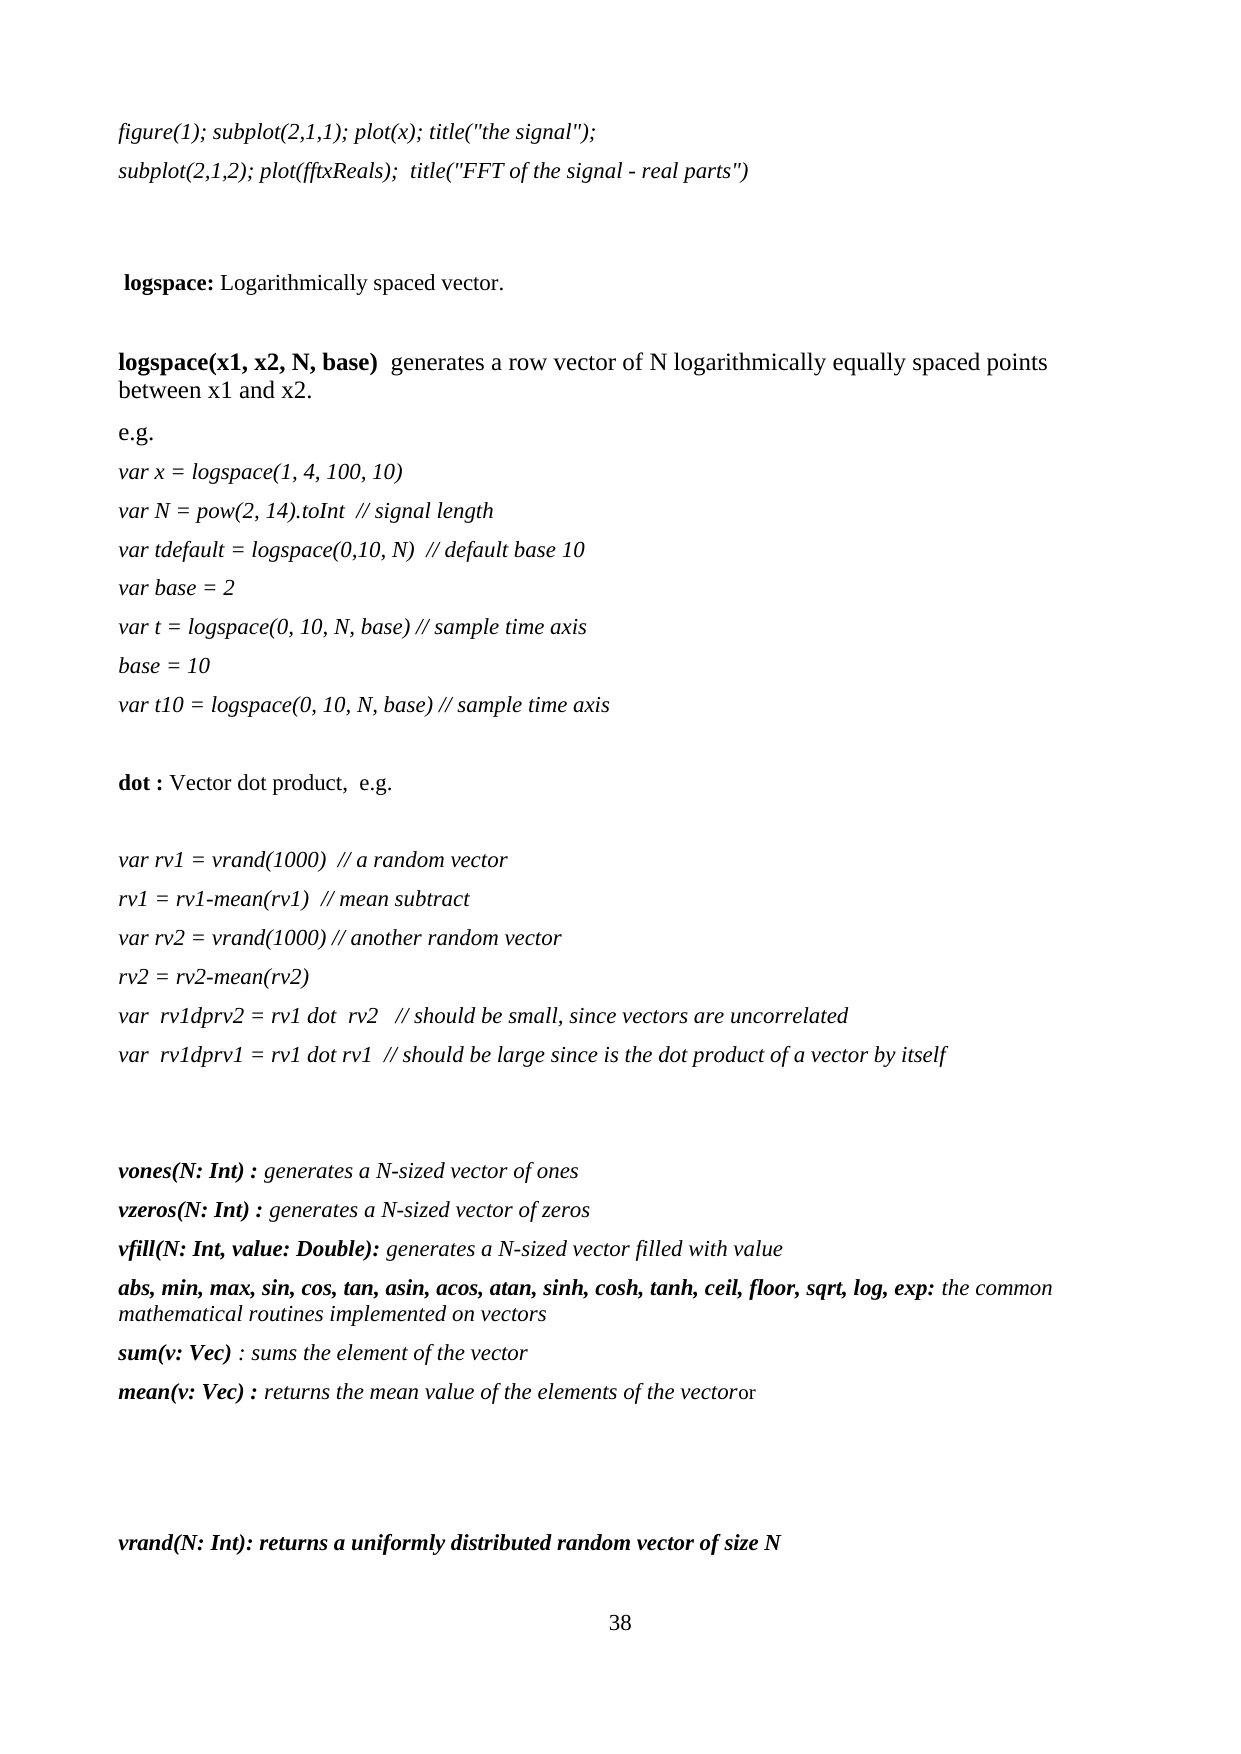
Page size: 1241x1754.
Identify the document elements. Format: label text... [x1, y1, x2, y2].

text logspace: Logarithmically spaced vector. [118, 269, 1122, 295]
text var base = 2 [118, 574, 1122, 601]
text dot : Vector dot product, e.g. [118, 769, 1122, 795]
text var t = logspace(0, 10, N, base) // sample time axis [118, 613, 1122, 640]
text rv1 = rv1-mean(rv1) // mean subtract [118, 885, 1122, 912]
text vrand(N: Int): returns a uniformly distributed random vector of size N [118, 1529, 1122, 1555]
text var t10 = logspace(0, 10, N, base) // sample time axis [118, 691, 1122, 717]
text var rv1dprv1 = rv1 dot rv1 // should be large since is the dot product of a vector by itself [118, 1041, 1122, 1067]
text var tdefault = logspace(0,10, N) // default base 10 [118, 536, 1122, 562]
text rv2 = rv2-mean(rv2) [118, 963, 1122, 989]
text vfill(N: Int, value: Double): generates a N-sized vector filled with value [118, 1235, 1122, 1261]
text subplot(2,1,2); plot(fftxReals); title("FFT of the signal - real parts") [118, 157, 1122, 183]
text var rv2 = vrand(1000) // another random vector [118, 924, 1122, 951]
text var rv1dprv2 = rv1 dot rv2 // should be small, since vectors are uncorrelated [118, 1002, 1122, 1028]
text var N = pow(2, 14).toInt // signal length [118, 497, 1122, 523]
text abs, min, max, sin, cos, tan, asin, acos, atan, sinh, cosh, tanh, ceil, floor, sqrt, log, exp: the common mathematical routines implemented on vectors [118, 1274, 1122, 1327]
text e.g. [118, 417, 1122, 445]
text vzeros(N: Int) : generates a N-sized vector of zeros [118, 1196, 1122, 1222]
text logspace(x1, x2, N, base) generates a row vector of N logarithmically equally spaced points between x1 and x2. [118, 347, 1122, 404]
text vones(N: Int) : generates a N-sized vector of ones [118, 1157, 1122, 1184]
text mean(v: Vec) : returns the mean value of the elements of the vectoror [118, 1378, 1122, 1404]
text var x = logspace(1, 4, 100, 10) [118, 458, 1122, 484]
text figure(1); subplot(2,1,1); plot(x); title("the signal"); [118, 118, 1122, 144]
text sum(v: Vec) : sums the element of the vector [118, 1339, 1122, 1365]
text var rv1 = vrand(1000) // a random vector [118, 846, 1122, 873]
text base = 10 [118, 652, 1122, 678]
